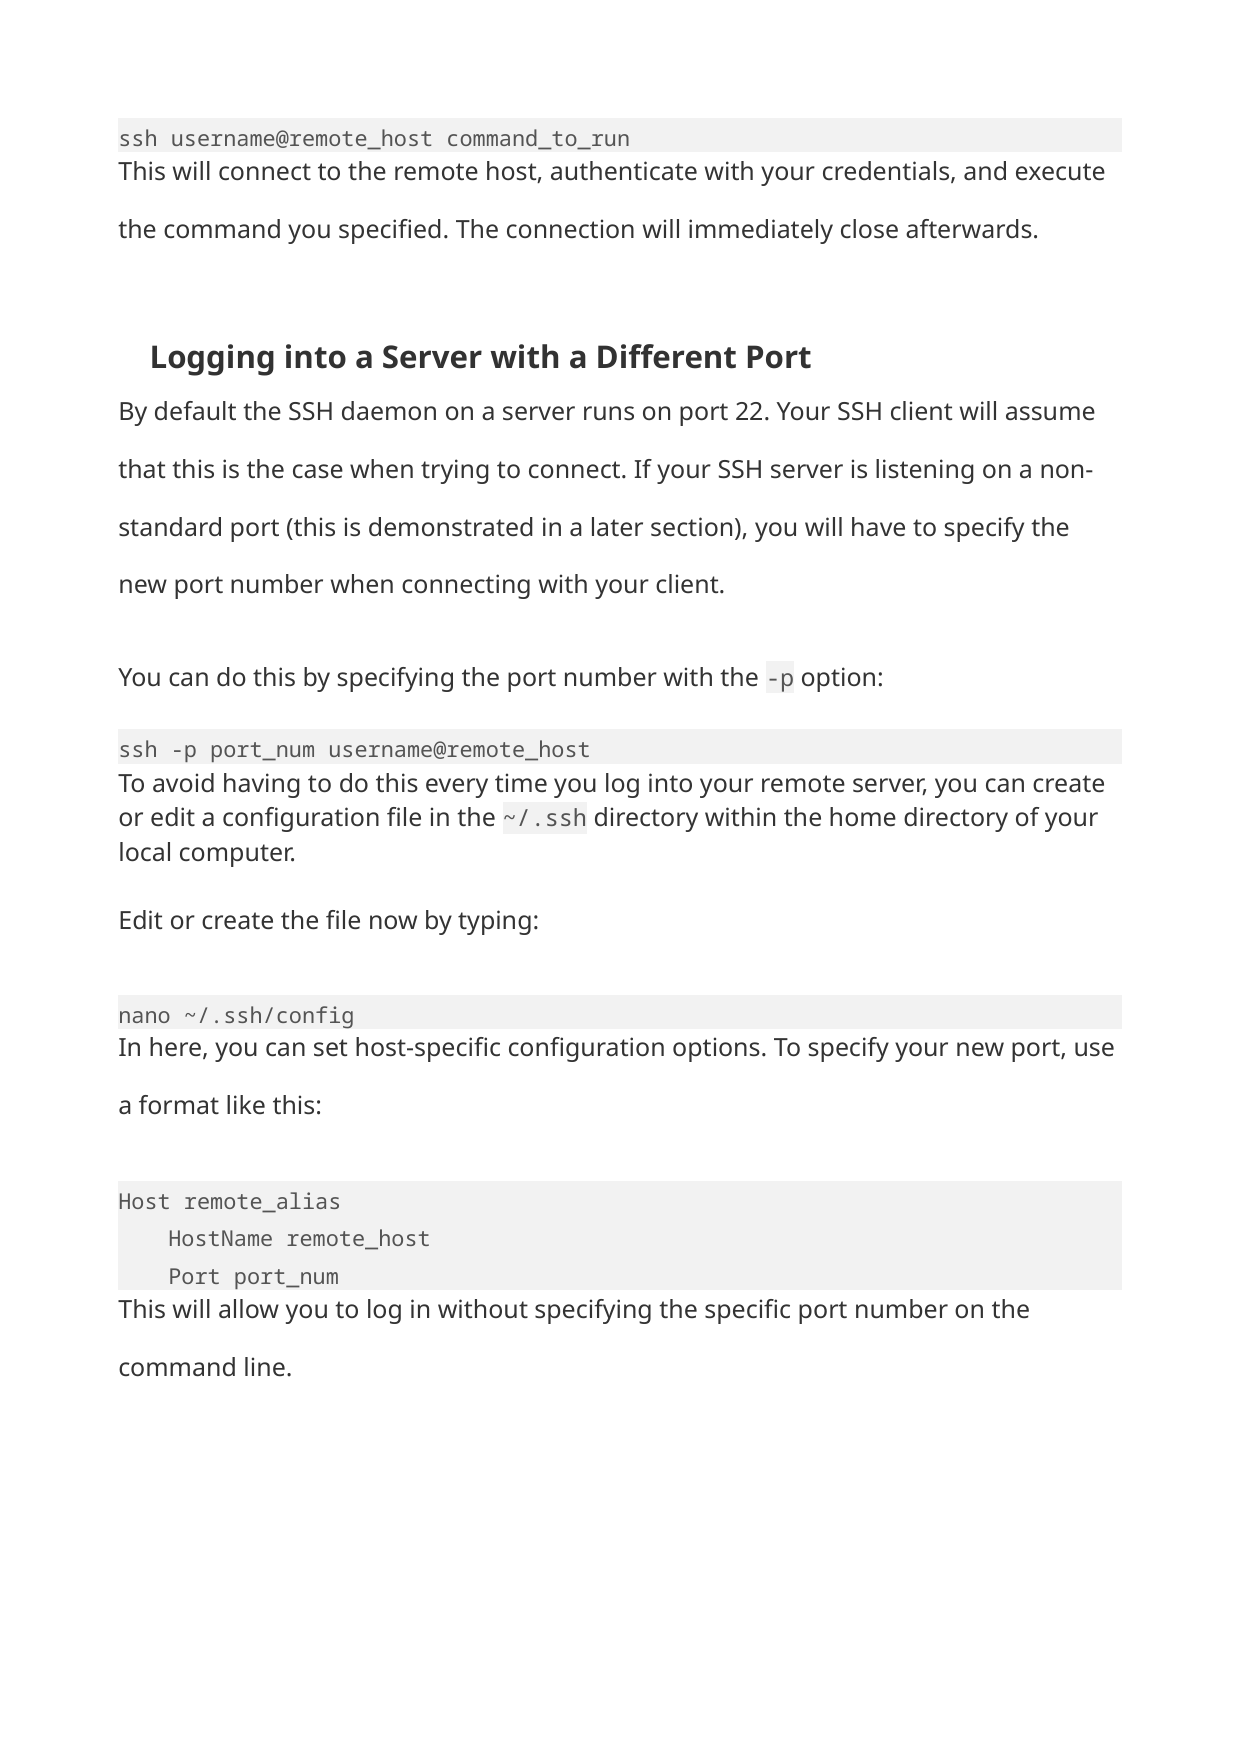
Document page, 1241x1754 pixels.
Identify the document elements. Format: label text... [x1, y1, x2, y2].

text ssh -p port_num username@remote_host [118, 729, 1122, 764]
text Edit or create the file now by typing: [118, 903, 1122, 937]
subtitle Logging into a Server with a Different Port [149, 335, 1091, 378]
text ssh username@remote_host command_to_run [118, 118, 1122, 152]
text To avoid having to do this every time you log into your remote server, you can create or edit a configuration file in the ~/.ssh directory within the home directory of your local computer. [118, 765, 1122, 868]
text In here, you can set host-specific configuration options. To specify your new port, use a format like this: [118, 1029, 1122, 1121]
text This will allow you to log in without specifying the specific port number on the command line. [118, 1292, 1122, 1384]
text This will connect to the remote host, authenticate with your credentials, and execute the command you specified. The connection will immediately close afterwards. [118, 154, 1122, 246]
text Host remote_alias [118, 1181, 1122, 1215]
text nano ~/.ssh/config [118, 995, 1122, 1029]
text By default the SSH daemon on a server runs on port 22. Your SSH client will assume that this is the case when trying to connect. If your SSH server is listening on a non-standard port (this is demonstrated in a later section), you will have to specify the new port number when connecting with your client. [118, 393, 1122, 601]
text HostName remote_host [118, 1218, 1122, 1253]
text Port port_num [118, 1256, 1122, 1290]
text You can do this by specifying the port number with the -p option: [118, 659, 1122, 693]
